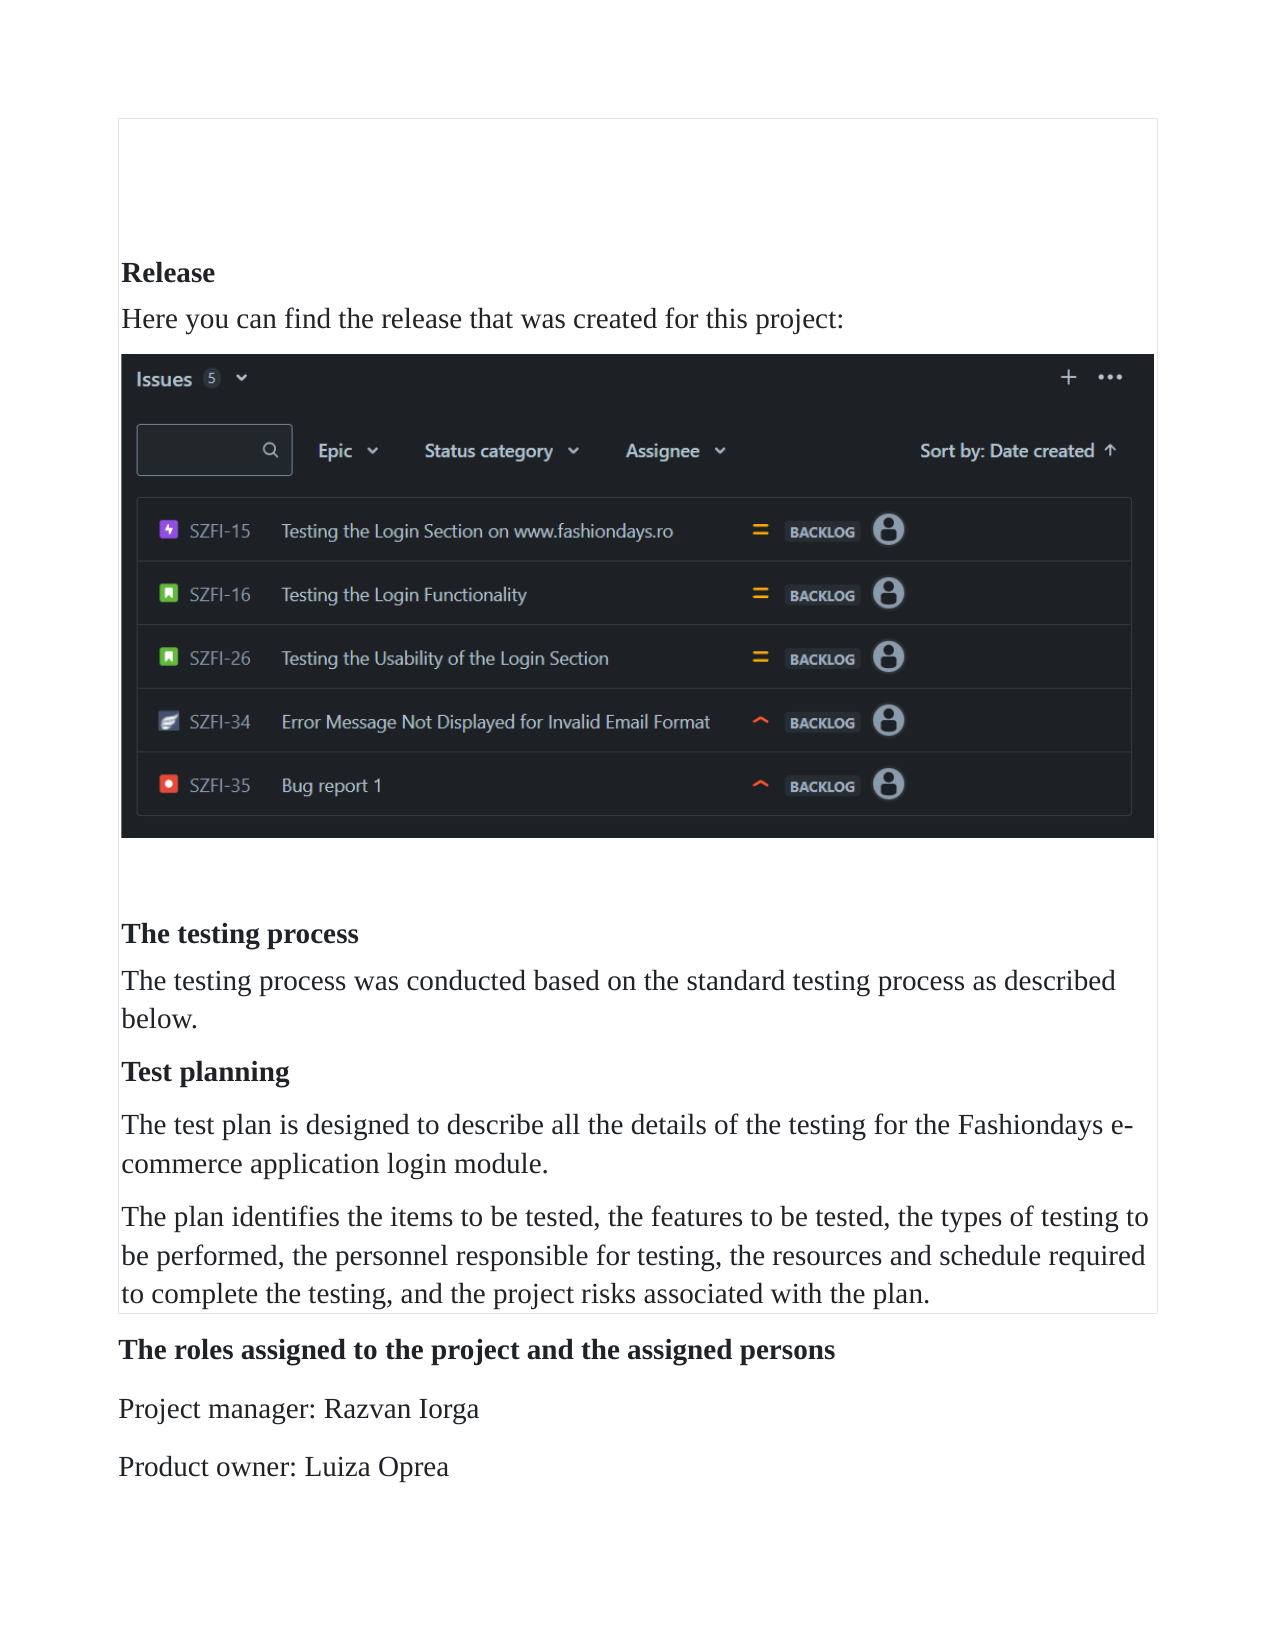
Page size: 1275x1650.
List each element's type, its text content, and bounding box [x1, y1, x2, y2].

picture [121, 354, 1154, 838]
text Project manager: Razvan Iorga [118, 1391, 1157, 1424]
text Test planning [119, 1051, 1157, 1088]
text The roles assigned to the project and the assigned persons [118, 1332, 1157, 1366]
subtitle Release [119, 252, 1157, 288]
text Here you can find the release that was created for this project: [119, 298, 1157, 334]
text The plan identifies the items to be tested, the features to be tested, the types of testing to be performed, the personnel responsible for testing, the resources and schedule required to complete the testing, and the project risks associated with the plan. [119, 1196, 1157, 1313]
text The test plan is designed to describe all the details of the testing for the Fashiondays e-commerce application login module. [119, 1104, 1157, 1179]
subtitle The testing process [119, 913, 1157, 950]
text Product owner: Luiza Oprea [118, 1449, 1157, 1483]
text The testing process was conducted based on the standard testing process as described below. [119, 959, 1157, 1035]
